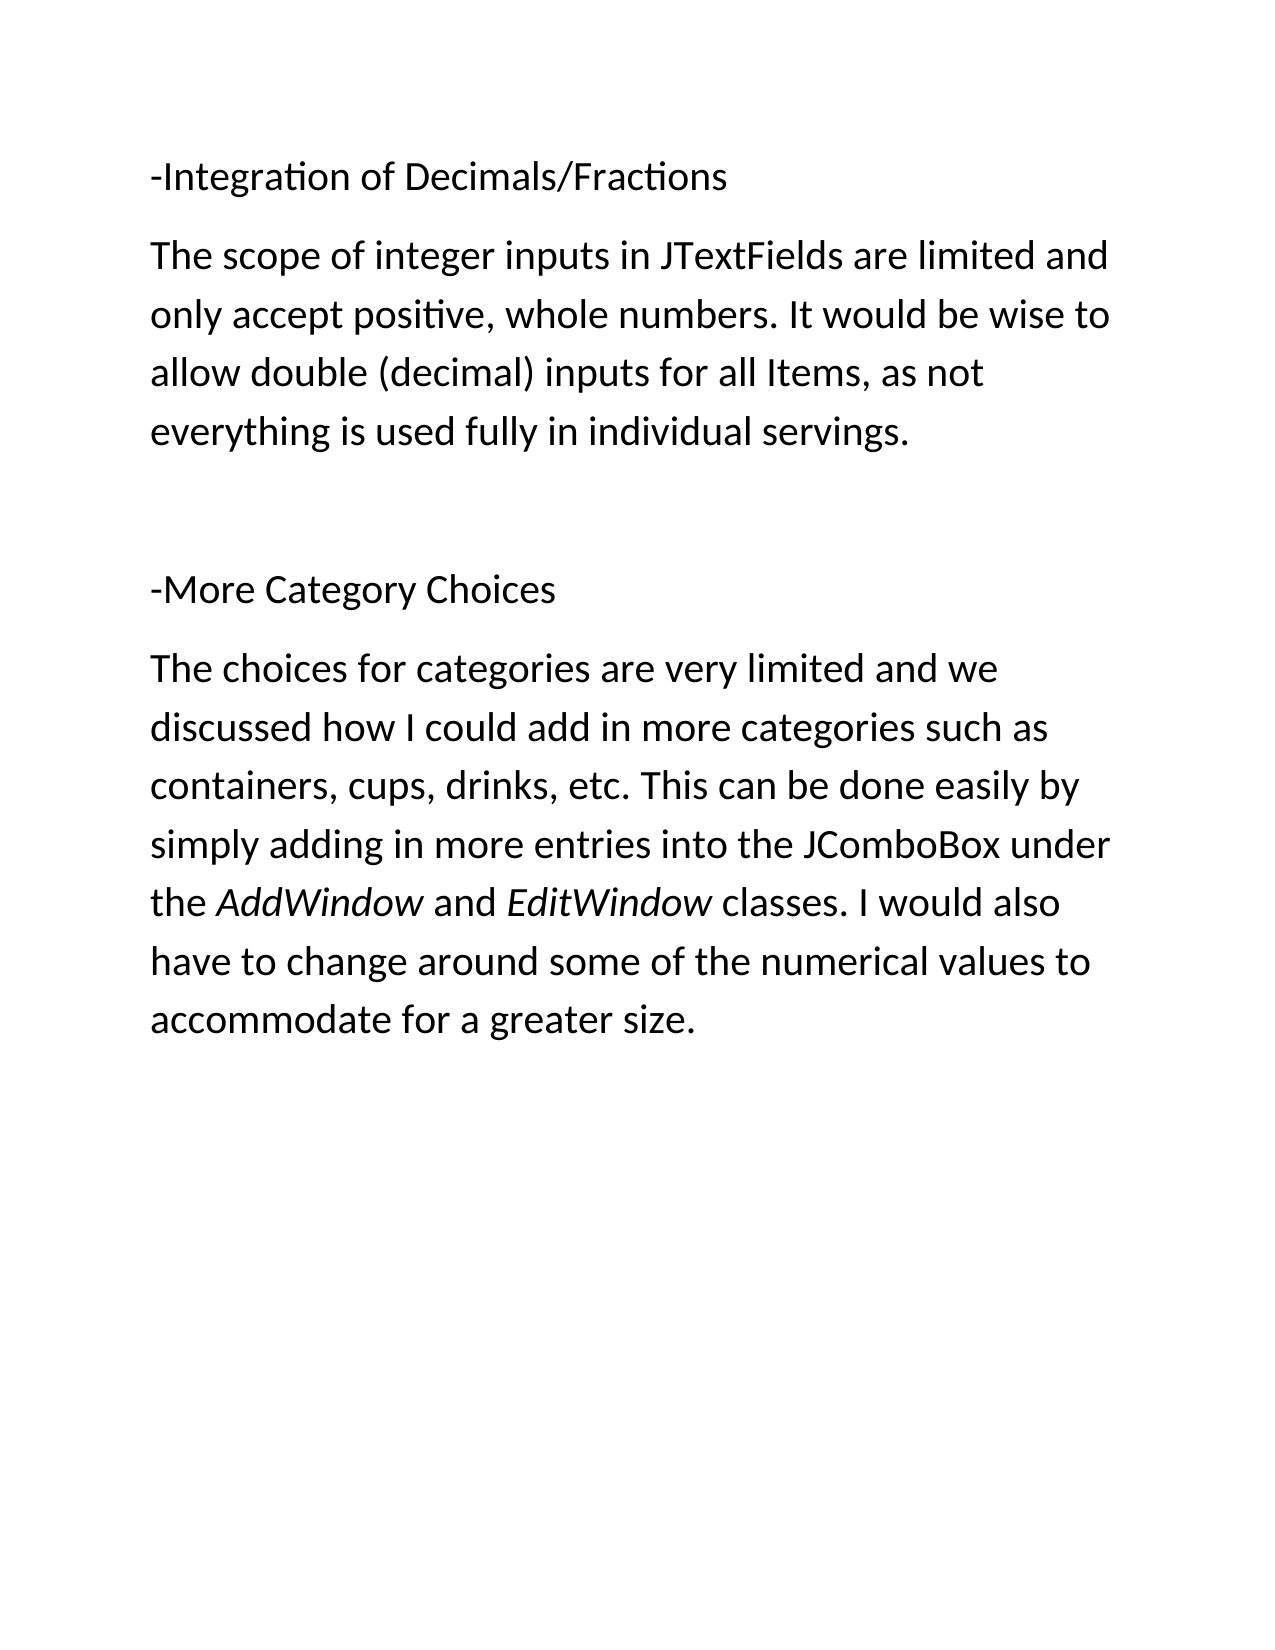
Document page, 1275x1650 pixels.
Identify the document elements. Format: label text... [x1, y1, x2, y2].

list -More Category Choices [150, 563, 1125, 614]
list The choices for categories are very limited and we discussed how I could add in more categories such as containers, cups, drinks, etc. This can be done easily by simply adding in more entries into the JComboBox under the AddWindow and EditWindow classes. I would also have to change around some of the numerical values to accommodate for a greater size. [150, 642, 1125, 1044]
list -Integration of Decimals/Fractions [150, 150, 1125, 201]
list The scope of integer inputs in JTextFields are limited and only accept positive, whole numbers. It would be wise to allow double (decimal) inputs for all Items, as not everything is used fully in individual servings. [150, 229, 1125, 455]
